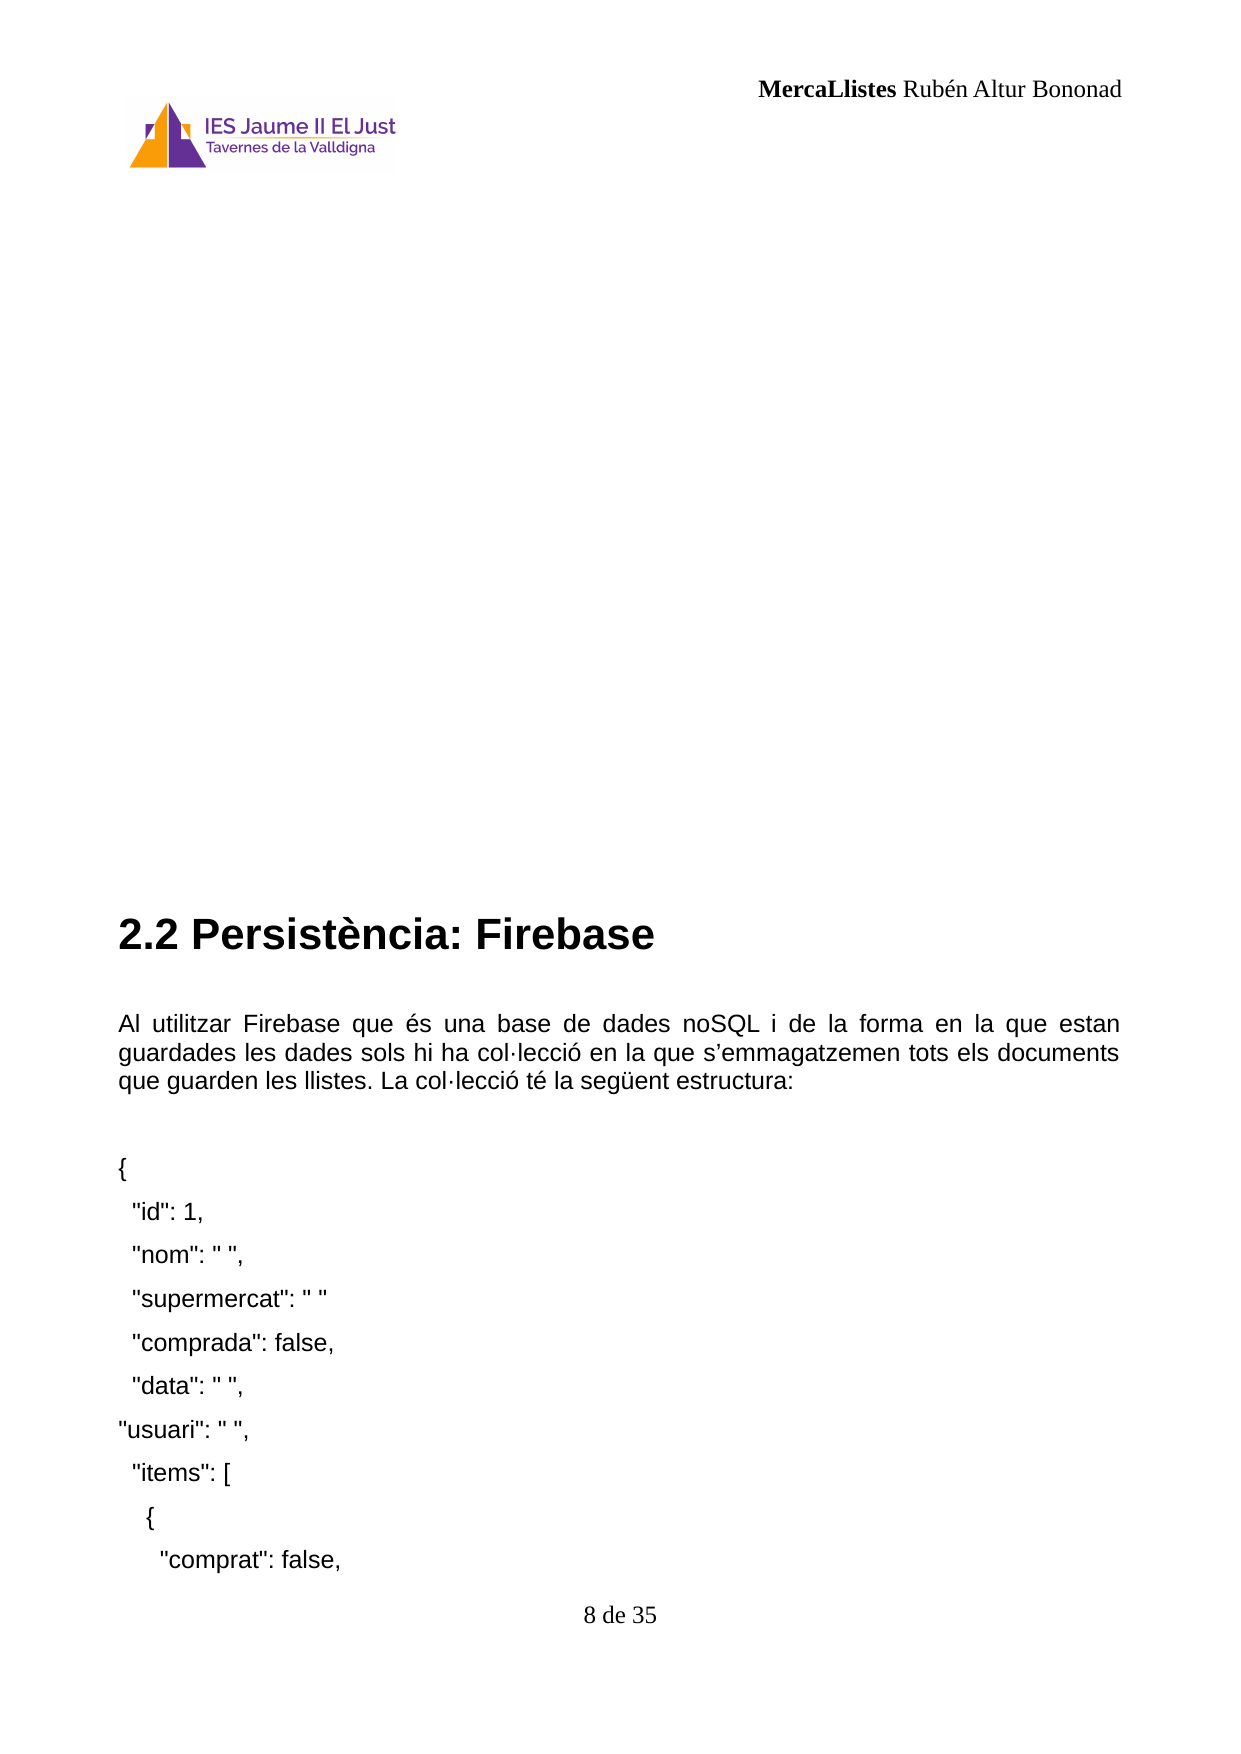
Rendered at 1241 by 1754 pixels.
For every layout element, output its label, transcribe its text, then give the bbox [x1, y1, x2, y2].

text { [118, 1153, 1122, 1182]
text "comprat": false, [118, 1545, 1122, 1574]
text Al utilitzar Firebase que és una base de dades noSQL i de la forma en la que estan guardades les dades sols hi ha col·lecció en la que s’emmagatzemen tots els documents que guarden les llistes. La col·lecció té la següent estructura: [118, 1009, 1122, 1095]
picture [126, 97, 396, 174]
text "id": 1, [118, 1197, 1122, 1226]
text "items": [ [118, 1458, 1122, 1487]
text "nom": " ", [118, 1241, 1122, 1269]
text "supermercat": " " [118, 1284, 1122, 1313]
text { [118, 1502, 1122, 1531]
text "comprada": false, [118, 1328, 1122, 1356]
text "usuari": " ", [118, 1415, 1122, 1443]
text "data": " ", [118, 1371, 1122, 1400]
text 2.2 Persistència: Firebase [118, 908, 1122, 959]
